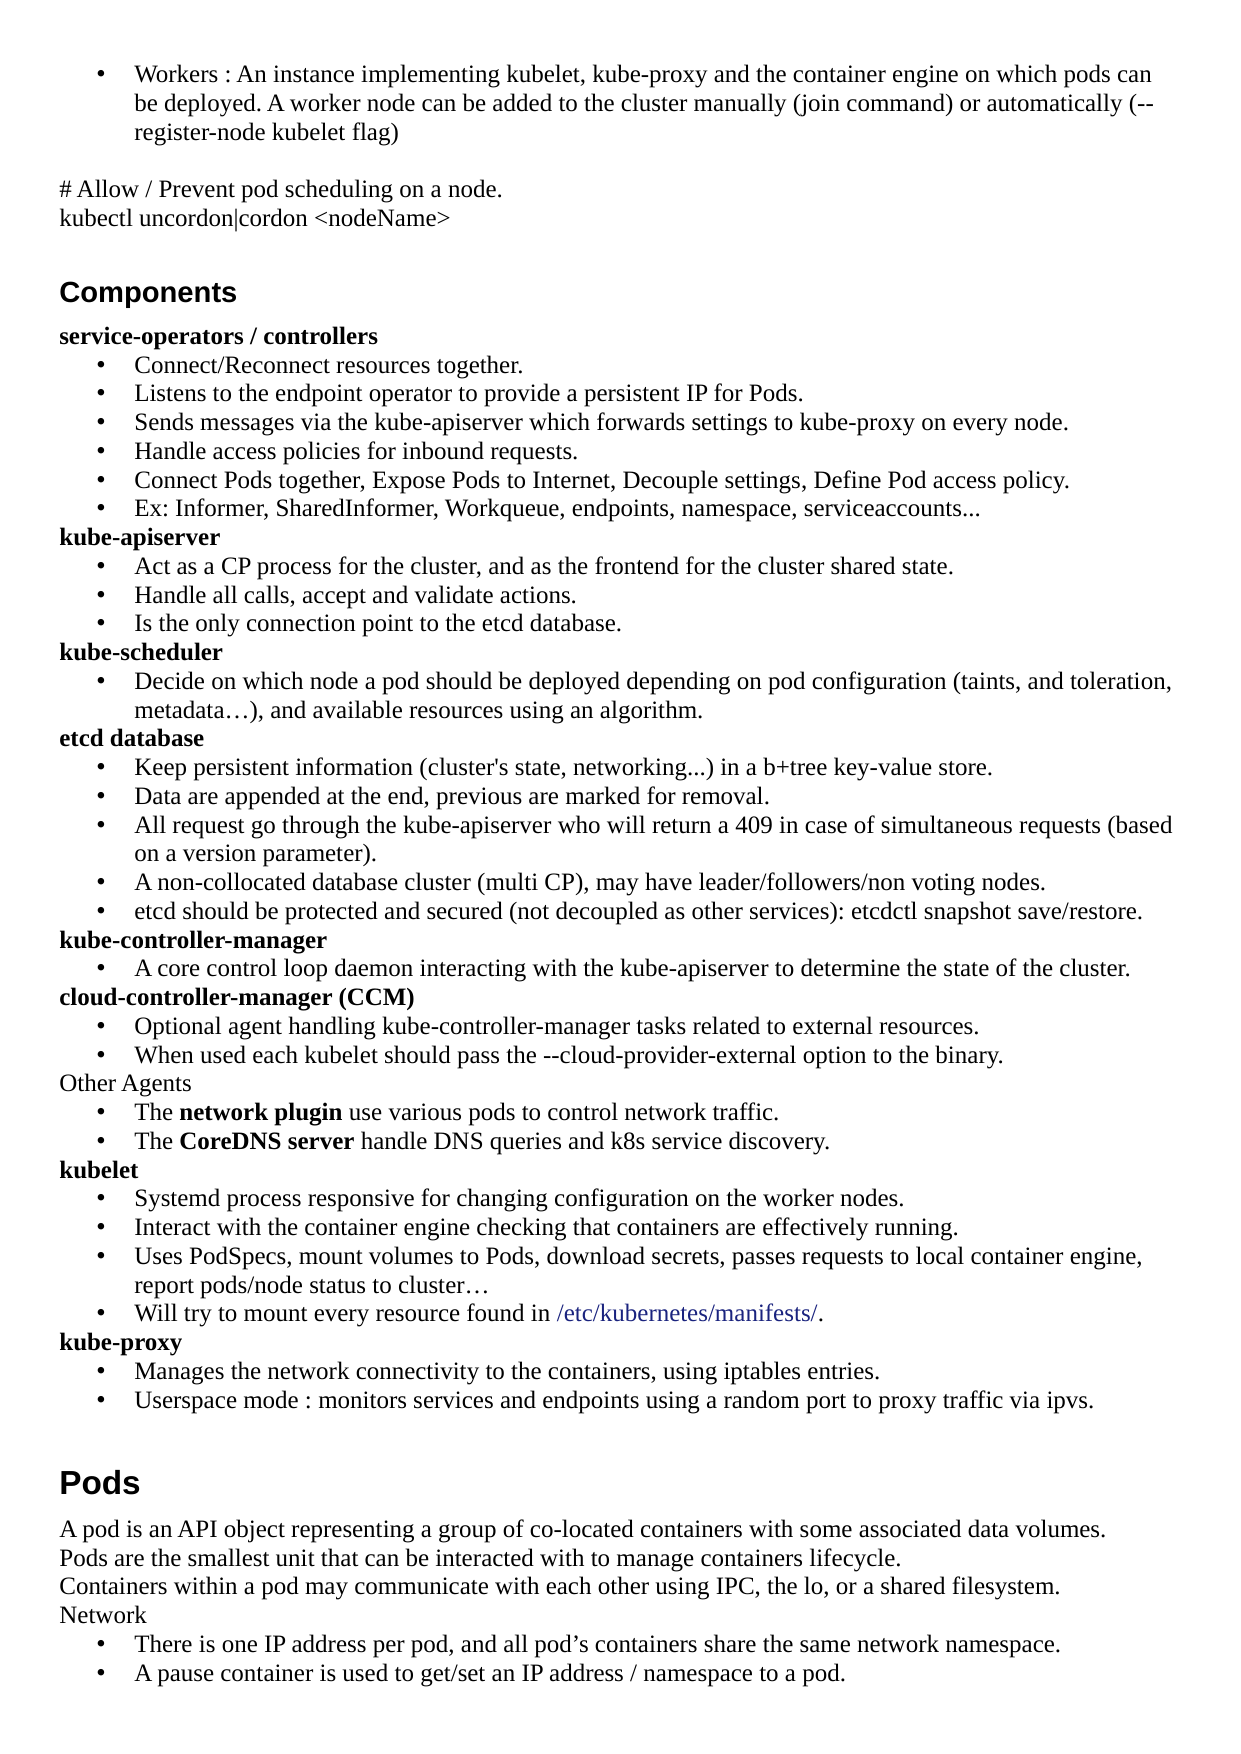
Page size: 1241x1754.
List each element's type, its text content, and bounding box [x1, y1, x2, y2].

list Act as a CP process for the cluster, and as the frontend for the cluster shared state. [97, 551, 1181, 580]
list There is one IP address per pod, and all pod’s containers share the same network namespace. [97, 1629, 1181, 1658]
list Connect/Reconnect resources together. [97, 350, 1181, 378]
text kube-controller-manager [59, 925, 1181, 953]
text kubelet [59, 1155, 1181, 1183]
list When used each kubelet should pass the --cloud-provider-external option to the binary. [97, 1040, 1181, 1068]
list Sends messages via the kube-apiserver which forwards settings to kube-proxy on every node. [97, 407, 1181, 436]
list Listens to the endpoint operator to provide a persistent IP for Pods. [97, 378, 1181, 407]
list Connect Pods together, Expose Pods to Internet, Decouple settings, Define Pod access policy. [97, 465, 1181, 493]
list Uses PodSpecs, mount volumes to Pods, download secrets, passes requests to local container engine, report pods/node status to cluster… [97, 1241, 1181, 1298]
list Keep persistent information (cluster's state, networking...) in a b+tree key-value store. [97, 752, 1181, 781]
text kube-proxy [59, 1327, 1181, 1356]
list A pause container is used to get/set an IP address / namespace to a pod. [97, 1658, 1181, 1686]
text kubectl uncordon|cordon <nodeName> [59, 203, 1181, 232]
list Data are appended at the end, previous are marked for removal. [97, 781, 1181, 810]
list Decide on which node a pod should be deployed depending on pod configuration (taints, and toleration, metadata…), and available resources using an algorithm. [97, 666, 1181, 723]
list Userspace mode : monitors services and endpoints using a random port to proxy traffic via ipvs. [97, 1385, 1181, 1413]
text cloud-controller-manager (CCM) [59, 982, 1181, 1011]
list Handle all calls, accept and validate actions. [97, 580, 1181, 608]
list Optional agent handling kube-controller-manager tasks related to external resources. [97, 1011, 1181, 1040]
text A pod is an API object representing a group of co-located containers with some associated data volumes. [59, 1514, 1181, 1543]
list Workers : An instance implementing kubelet, kube-proxy and the container engine on which pods can be deployed. A worker node can be added to the cluster manually (join command) or automatically (--register-node kubelet flag) [97, 59, 1181, 145]
list Interact with the container engine checking that containers are effectively running. [97, 1212, 1181, 1241]
text Network [59, 1600, 1181, 1629]
text Pods are the smallest unit that can be interacted with to manage containers lifecycle. [59, 1543, 1181, 1571]
list A core control loop daemon interacting with the kube-apiserver to determine the state of the cluster. [97, 953, 1181, 982]
text kube-apiserver [59, 522, 1181, 551]
list Manages the network connectivity to the containers, using iptables entries. [97, 1356, 1181, 1385]
text Containers within a pod may communicate with each other using IPC, the lo, or a shared filesystem. [59, 1571, 1181, 1600]
list Will try to mount every resource found in /etc/kubernetes/manifests/. [97, 1298, 1181, 1327]
list Systemd process responsive for changing configuration on the worker nodes. [97, 1183, 1181, 1212]
list All request go through the kube-apiserver who will return a 409 in case of simultaneous requests (based on a version parameter). [97, 810, 1181, 867]
subtitle Components [59, 275, 1181, 308]
text etcd database [59, 723, 1181, 752]
list The network plugin use various pods to control network traffic. [97, 1097, 1181, 1126]
list Ex: Informer, SharedInformer, Workqueue, endpoints, namespace, serviceaccounts... [97, 493, 1181, 522]
list The CoreDNS server handle DNS queries and k8s service discovery. [97, 1126, 1181, 1155]
subtitle Pods [59, 1463, 1181, 1501]
text # Allow / Prevent pod scheduling on a node. [59, 174, 1181, 203]
list Is the only connection point to the etcd database. [97, 608, 1181, 637]
list Handle access policies for inbound requests. [97, 436, 1181, 465]
text kube-scheduler [59, 637, 1181, 666]
list etcd should be protected and secured (not decoupled as other services): etcdctl snapshot save/restore. [97, 896, 1181, 925]
list A non-collocated database cluster (multi CP), may have leader/followers/non voting nodes. [97, 867, 1181, 896]
text service-operators / controllers [59, 321, 1181, 350]
text Other Agents [59, 1068, 1181, 1097]
